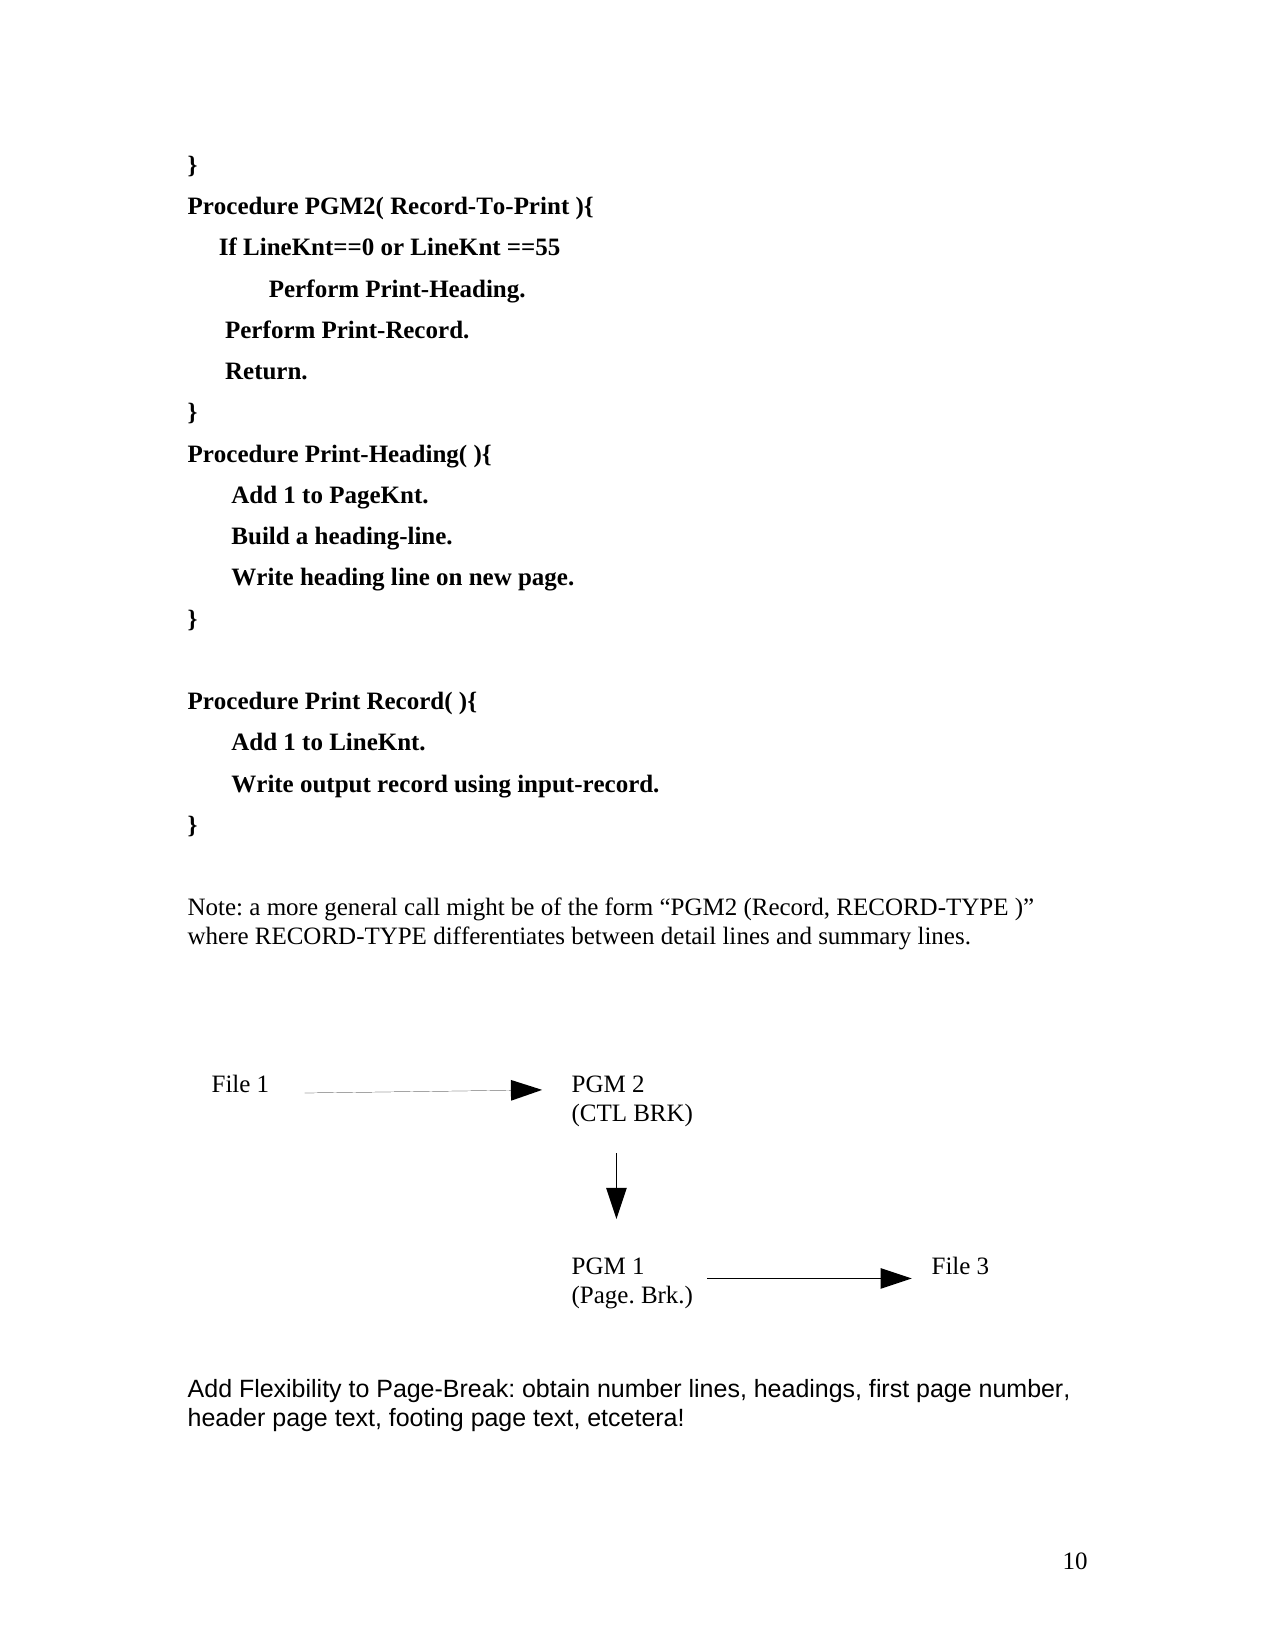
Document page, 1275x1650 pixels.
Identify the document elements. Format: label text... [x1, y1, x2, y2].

text Procedure Print Record( ){ [187, 686, 1087, 715]
text Procedure PGM2( Record-To-Print ){ [187, 191, 1087, 220]
text Perform Print-Heading. [187, 274, 1087, 302]
text Write output record using input-record. [187, 769, 1087, 797]
text } [187, 150, 1087, 179]
table_cell [188, 1227, 367, 1332]
table_cell [728, 1227, 907, 1278]
text Return. [187, 356, 1087, 385]
table_cell [548, 1150, 727, 1227]
text } [187, 604, 1087, 632]
text Add Flexibility to Page-Break: obtain number lines, headings, first page number, header page text, footing page text, etcetera! [187, 1374, 1087, 1431]
table_cell [908, 1150, 1087, 1227]
table_header File 1 [188, 1045, 367, 1150]
text } [187, 810, 1087, 839]
text Add 1 to PageKnt. [187, 480, 1087, 509]
text Write heading line on new page. [187, 562, 1087, 591]
table_cell [368, 1150, 547, 1227]
text } [187, 397, 1087, 426]
table_cell File 3 [908, 1227, 1087, 1332]
table_header [908, 1045, 1087, 1150]
table_cell [188, 1150, 367, 1227]
text Perform Print-Record. [187, 315, 1087, 344]
text Build a heading-line. [187, 521, 1087, 550]
text Procedure Print-Heading( ){ [187, 439, 1087, 467]
text Note: a more general call might be of the form “PGM2 (Record, RECORD-TYPE )” where RECORD-TYPE differentiates between detail lines and summary lines. [187, 892, 1087, 950]
text Add 1 to LineKnt. [187, 727, 1087, 756]
table_cell [728, 1150, 907, 1227]
table_header [728, 1045, 907, 1150]
table_cell [368, 1227, 547, 1332]
table_cell [728, 1279, 907, 1332]
table_header [368, 1045, 547, 1150]
text If LineKnt==0 or LineKnt ==55 [187, 232, 1087, 261]
table_header PGM 2 (CTL BRK) [548, 1045, 727, 1150]
table_cell PGM 1 (Page. Brk.) [548, 1227, 727, 1332]
